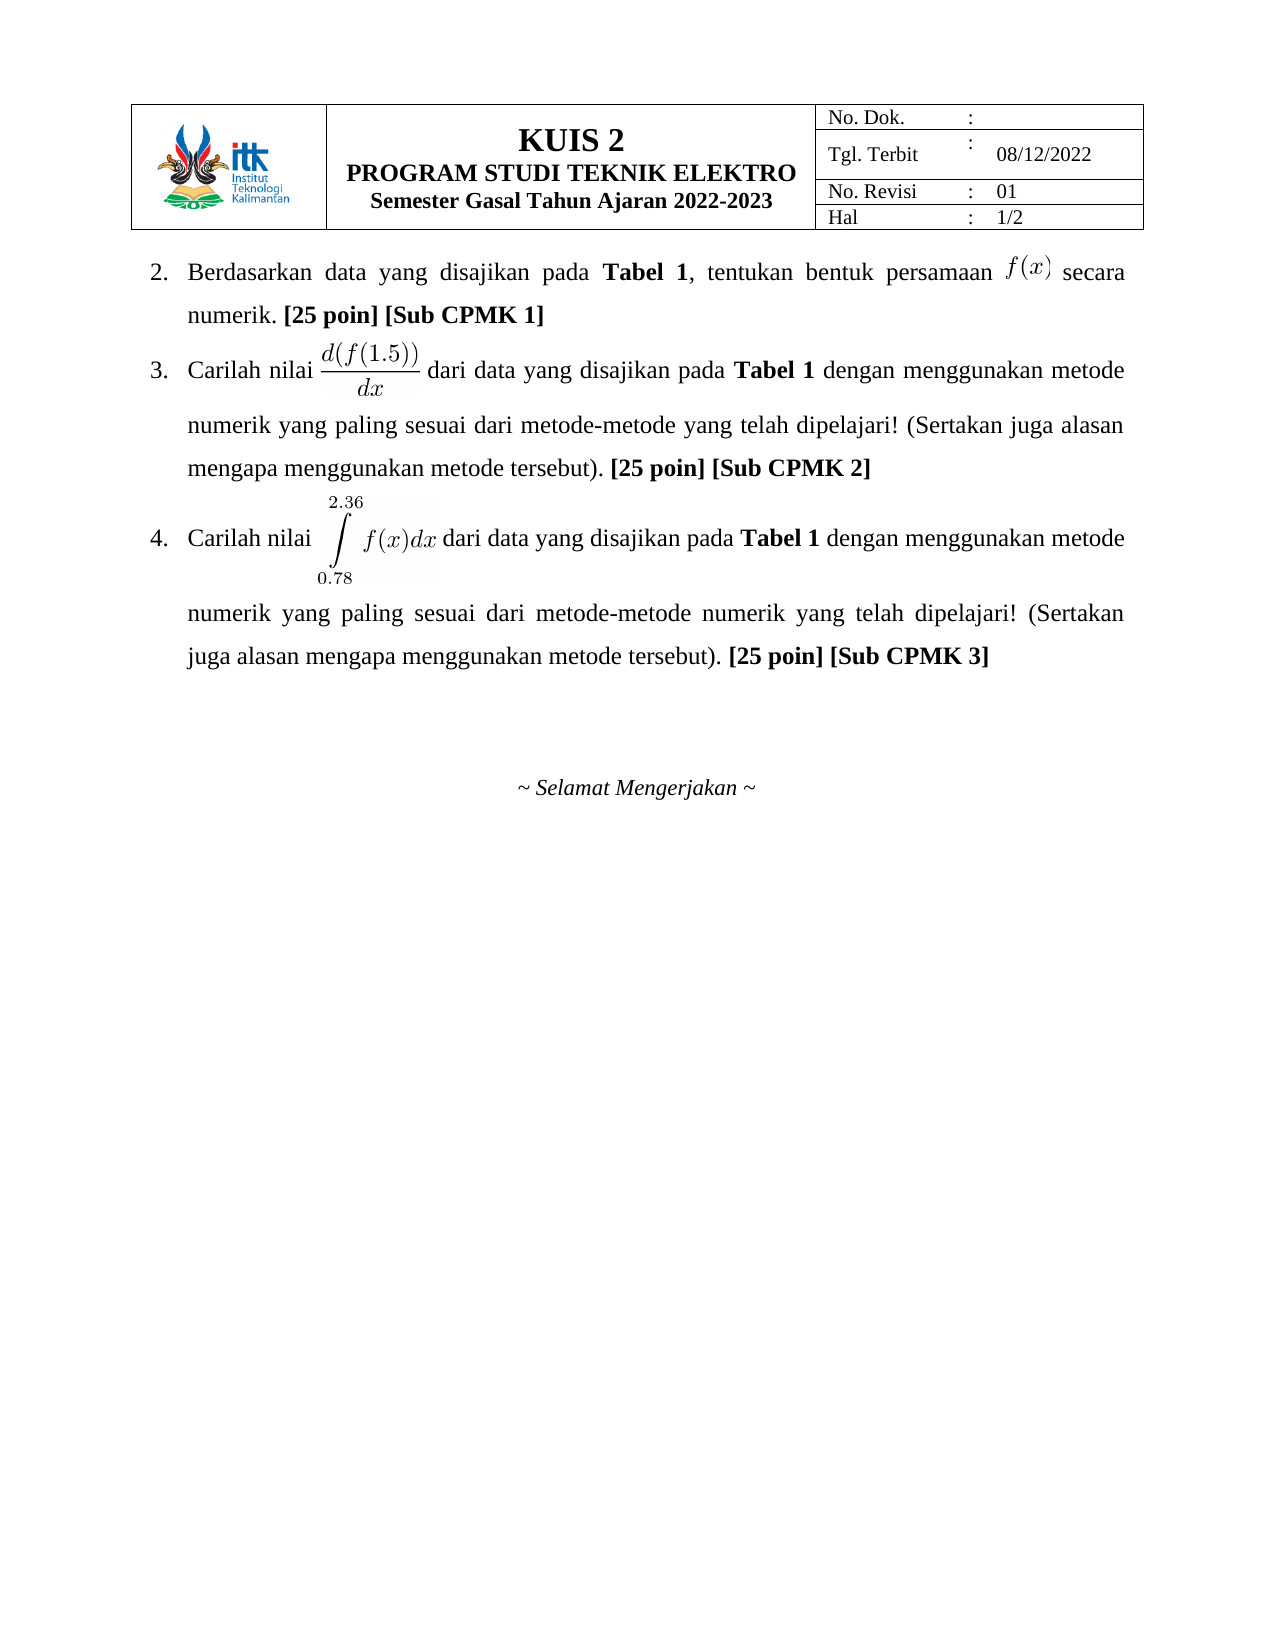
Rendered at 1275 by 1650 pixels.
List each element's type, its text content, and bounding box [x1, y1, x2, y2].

list Carilah nilai dari data yang disajikan pada Tabel 1 dengan menggunakan metode numerik yang paling sesuai dari metode-metode numerik yang telah dipelajari! (Sertakan juga alasan mengapa menggunakan metode tersebut). [25 poin] [Sub CPMK 3] [150, 496, 1125, 669]
list Berdasarkan data yang disajikan pada Tabel 1, tentukan bentuk persamaan secara numerik. [25 poin] [Sub CPMK 1] [150, 255, 1125, 328]
text ~ Selamat Mengerjakan ~ [150, 774, 1125, 801]
picture [321, 342, 420, 396]
list Carilah nilai dari data yang disajikan pada Tabel 1 dengan menggunakan metode numerik yang paling sesuai dari metode-metode yang telah dipelajari! (Sertakan juga alasan mengapa menggunakan metode tersebut). [25 poin] [Sub CPMK 2] [150, 343, 1125, 482]
picture [154, 122, 292, 212]
picture [1005, 255, 1050, 280]
picture [318, 496, 436, 584]
